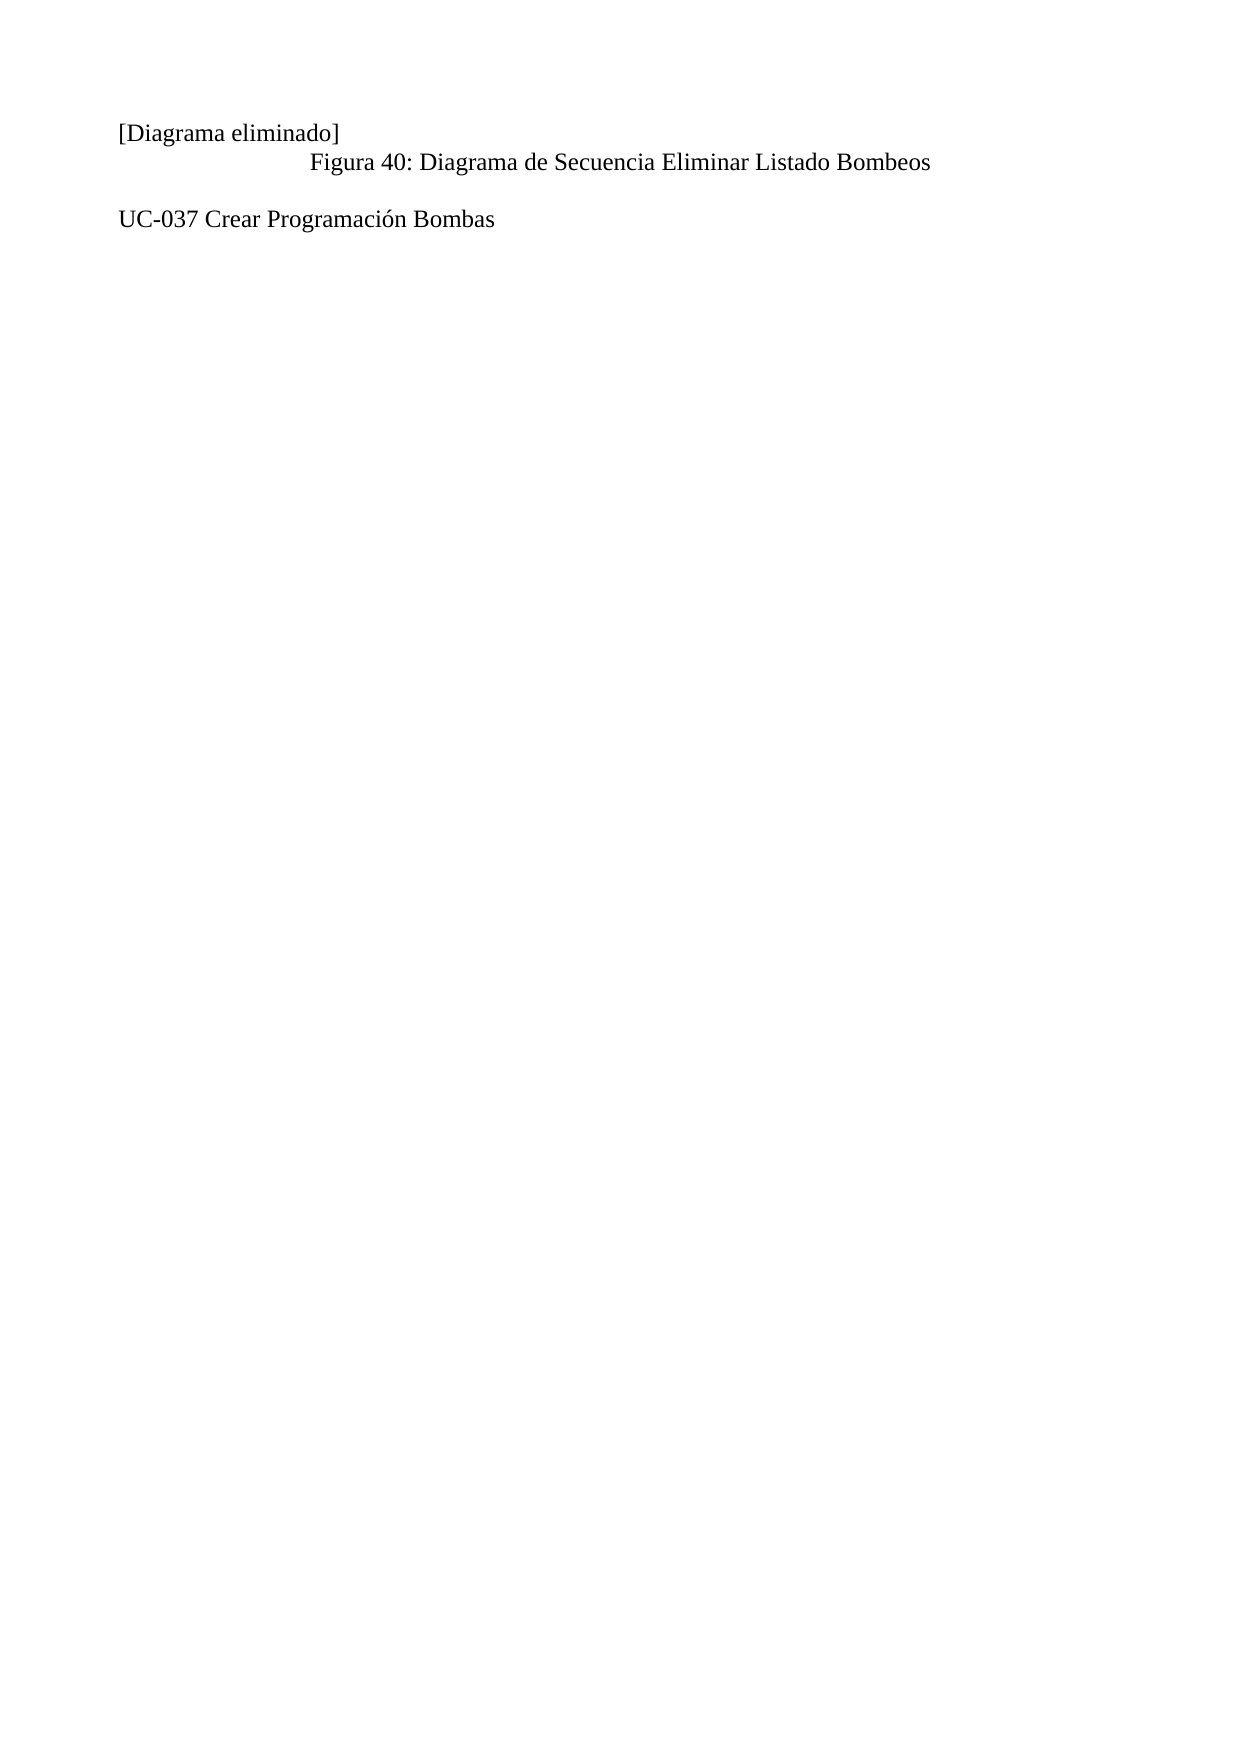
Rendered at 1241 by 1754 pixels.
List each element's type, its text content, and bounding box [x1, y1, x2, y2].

text [Diagrama eliminado] [118, 118, 1122, 147]
text UC-037 Crear Programación Bombas [118, 204, 1122, 233]
text Figura 40: Diagrama de Secuencia Eliminar Listado Bombeos [118, 147, 1122, 176]
